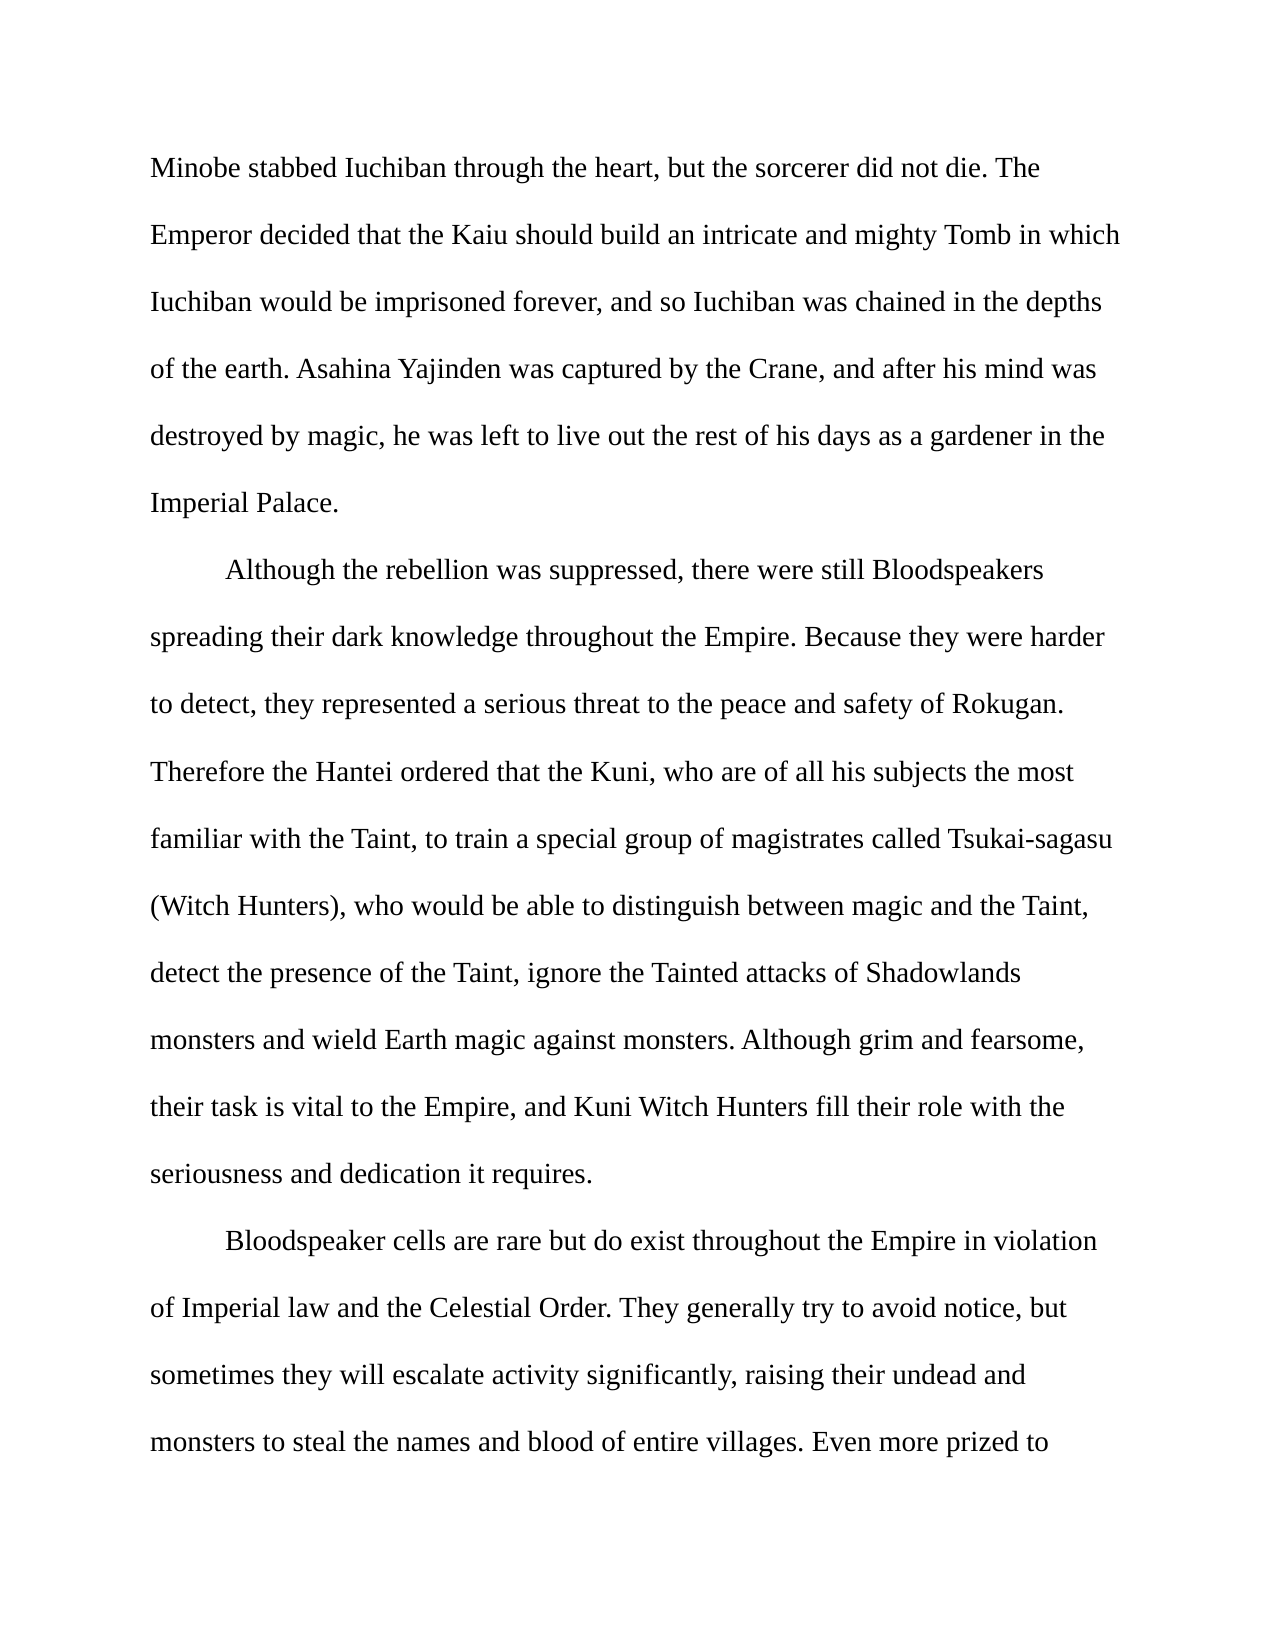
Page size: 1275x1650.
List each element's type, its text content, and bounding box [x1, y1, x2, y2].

text Although the rebellion was suppressed, there were still Bloodspeakers spreading their dark knowledge throughout the Empire. Because they were harder to detect, they represented a serious threat to the peace and safety of Rokugan. Therefore the Hantei ordered that the Kuni, who are of all his subjects the most familiar with the Taint, to train a special group of magistrates called Tsukai-sagasu (Witch Hunters), who would be able to distinguish between magic and the Taint, detect the presence of the Taint, ignore the Tainted attacks of Shadowlands monsters and wield Earth magic against monsters. Although grim and fearsome, their task is vital to the Empire, and Kuni Witch Hunters fill their role with the seriousness and dedication it requires. [150, 552, 1125, 1190]
text Bloodspeaker cells are rare but do exist throughout the Empire in violation of Imperial law and the Celestial Order. They generally try to avoid notice, but sometimes they will escalate activity significantly, raising their undead and monsters to steal the names and blood of entire villages. Even more prized to [150, 1223, 1125, 1458]
text Minobe stabbed Iuchiban through the heart, but the sorcerer did not die. The Emperor decided that the Kaiu should build an intricate and mighty Tomb in which Iuchiban would be imprisoned forever, and so Iuchiban was chained in the depths of the earth. Asahina Yajinden was captured by the Crane, and after his mind was destroyed by magic, he was left to live out the rest of his days as a gardener in the Imperial Palace. [150, 150, 1125, 519]
